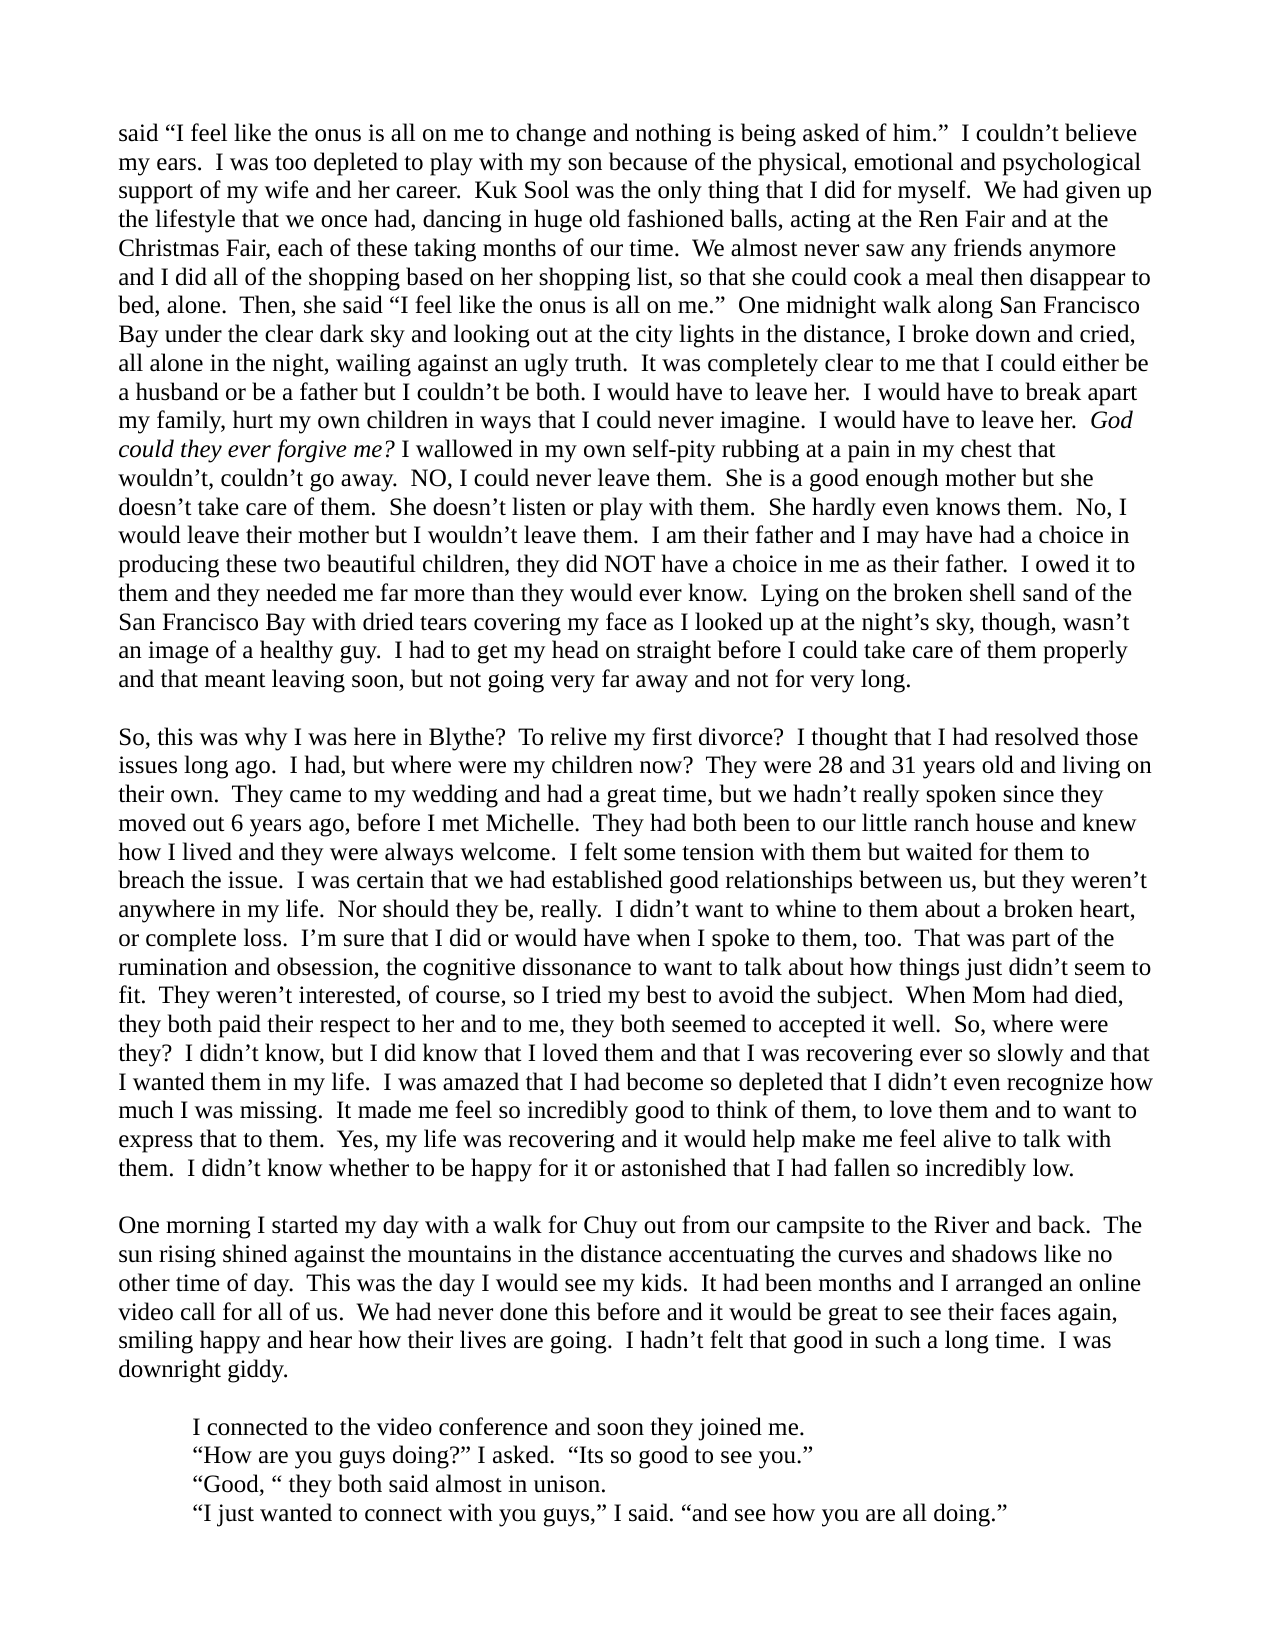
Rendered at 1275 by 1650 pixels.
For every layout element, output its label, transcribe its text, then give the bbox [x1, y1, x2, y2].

text One morning I started my day with a walk for Chuy out from our campsite to the River and back. The sun rising shined against the mountains in the distance accentuating the curves and shadows like no other time of day. This was the day I would see my kids. It had been months and I arranged an online video call for all of us. We had never done this before and it would be great to see their faces again, smiling happy and hear how their lives are going. I hadn’t felt that good in such a long time. I was downright giddy. [118, 1211, 1157, 1383]
text I connected to the video conference and soon they joined me. [118, 1412, 1157, 1441]
text “I just wanted to connect with you guys,” I said. “and see how you are all doing.” [118, 1498, 1157, 1527]
text “How are you guys doing?” I asked. “Its so good to see you.” [118, 1441, 1157, 1469]
text So, this was why I was here in Blythe? To relive my first divorce? I thought that I had resolved those issues long ago. I had, but where were my children now? They were 28 and 31 years old and living on their own. They came to my wedding and had a great time, but we hadn’t really spoken since they moved out 6 years ago, before I met Michelle. They had both been to our little ranch house and knew how I lived and they were always welcome. I felt some tension with them but waited for them to breach the issue. I was certain that we had established good relationships between us, but they weren’t anywhere in my life. Nor should they be, really. I didn’t want to whine to them about a broken heart, or complete loss. I’m sure that I did or would have when I spoke to them, too. That was part of the rumination and obsession, the cognitive dissonance to want to talk about how things just didn’t seem to fit. They weren’t interested, of course, so I tried my best to avoid the subject. When Mom had died, they both paid their respect to her and to me, they both seemed to accepted it well. So, where were they? I didn’t know, but I did know that I loved them and that I was recovering ever so slowly and that I wanted them in my life. I was amazed that I had become so depleted that I didn’t even recognize how much I was missing. It made me feel so incredibly good to think of them, to love them and to want to express that to them. Yes, my life was recovering and it would help make me feel alive to talk with them. I didn’t know whether to be happy for it or astonished that I had fallen so incredibly low. [118, 722, 1157, 1182]
text said “I feel like the onus is all on me to change and nothing is being asked of him.” I couldn’t believe my ears. I was too depleted to play with my son because of the physical, emotional and psychological support of my wife and her career. Kuk Sool was the only thing that I did for myself. We had given up the lifestyle that we once had, dancing in huge old fashioned balls, acting at the Ren Fair and at the Christmas Fair, each of these taking months of our time. We almost never saw any friends anymore and I did all of the shopping based on her shopping list, so that she could cook a meal then disappear to bed, alone. Then, she said “I feel like the onus is all on me.” One midnight walk along San Francisco Bay under the clear dark sky and looking out at the city lights in the distance, I broke down and cried, all alone in the night, wailing against an ugly truth. It was completely clear to me that I could either be a husband or be a father but I couldn’t be both. I would have to leave her. I would have to break apart my family, hurt my own children in ways that I could never imagine. I would have to leave her. God could they ever forgive me? I wallowed in my own self-pity rubbing at a pain in my chest that wouldn’t, couldn’t go away. NO, I could never leave them. She is a good enough mother but she doesn’t take care of them. She doesn’t listen or play with them. She hardly even knows them. No, I would leave their mother but I wouldn’t leave them. I am their father and I may have had a choice in producing these two beautiful children, they did NOT have a choice in me as their father. I owed it to them and they needed me far more than they would ever know. Lying on the broken shell sand of the San Francisco Bay with dried tears covering my face as I looked up at the night’s sky, though, wasn’t an image of a healthy guy. I had to get my head on straight before I could take care of them properly and that meant leaving soon, but not going very far away and not for very long. [118, 118, 1157, 693]
text “Good, “ they both said almost in unison. [118, 1469, 1157, 1498]
